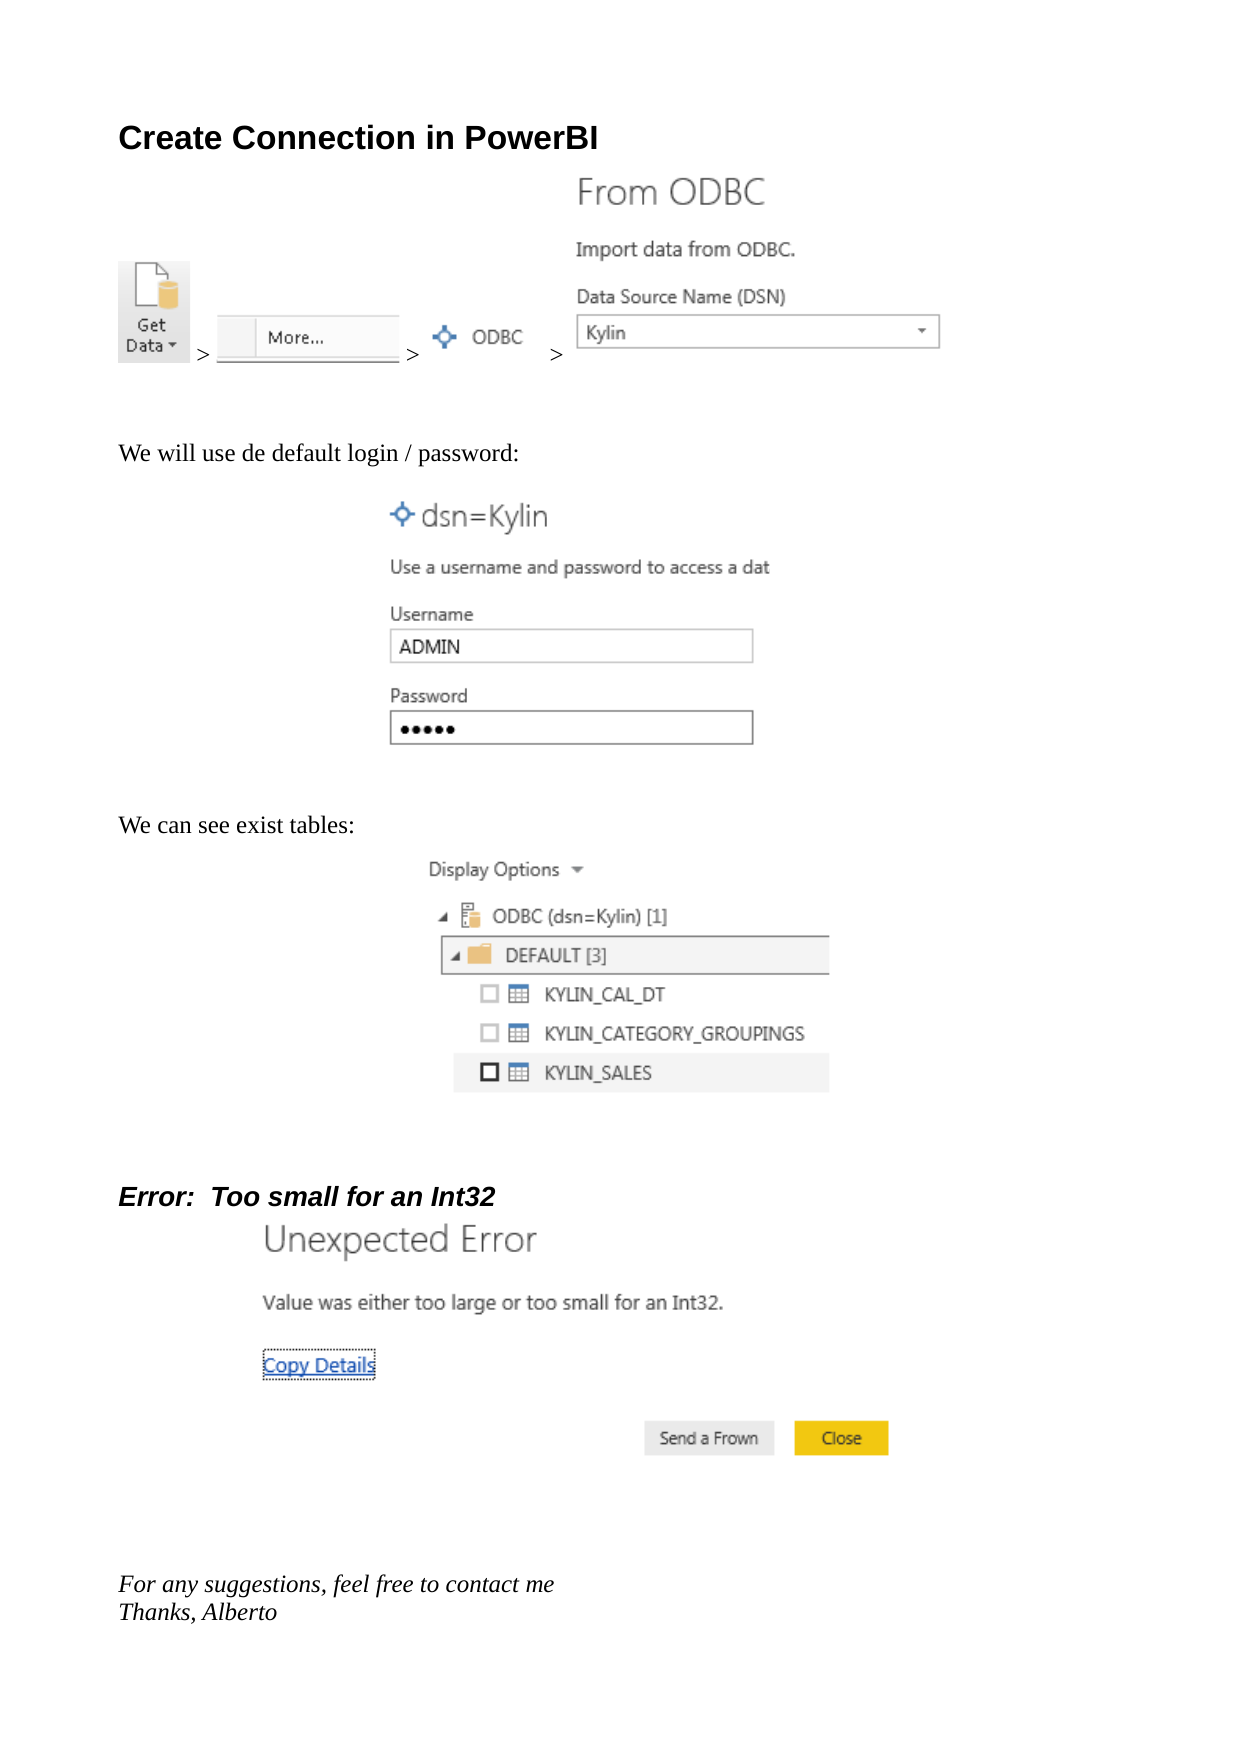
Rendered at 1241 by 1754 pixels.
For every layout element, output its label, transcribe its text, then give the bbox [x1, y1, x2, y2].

picture [373, 486, 770, 756]
text We can see exist tables: [118, 810, 1122, 839]
subtitle Create Connection in PowerBI [118, 118, 1122, 157]
picture [426, 316, 544, 363]
picture [260, 1216, 906, 1465]
text We will use de default login / password: [118, 438, 1122, 467]
picture [118, 261, 191, 363]
subtitle Error: Too small for an Int32 [118, 1180, 1122, 1212]
picture [569, 169, 992, 363]
text For any suggestions, feel free to contact me Thanks, Alberto [118, 1569, 1122, 1626]
picture [410, 859, 830, 1113]
picture [216, 314, 400, 363]
text > > > [118, 169, 1122, 368]
